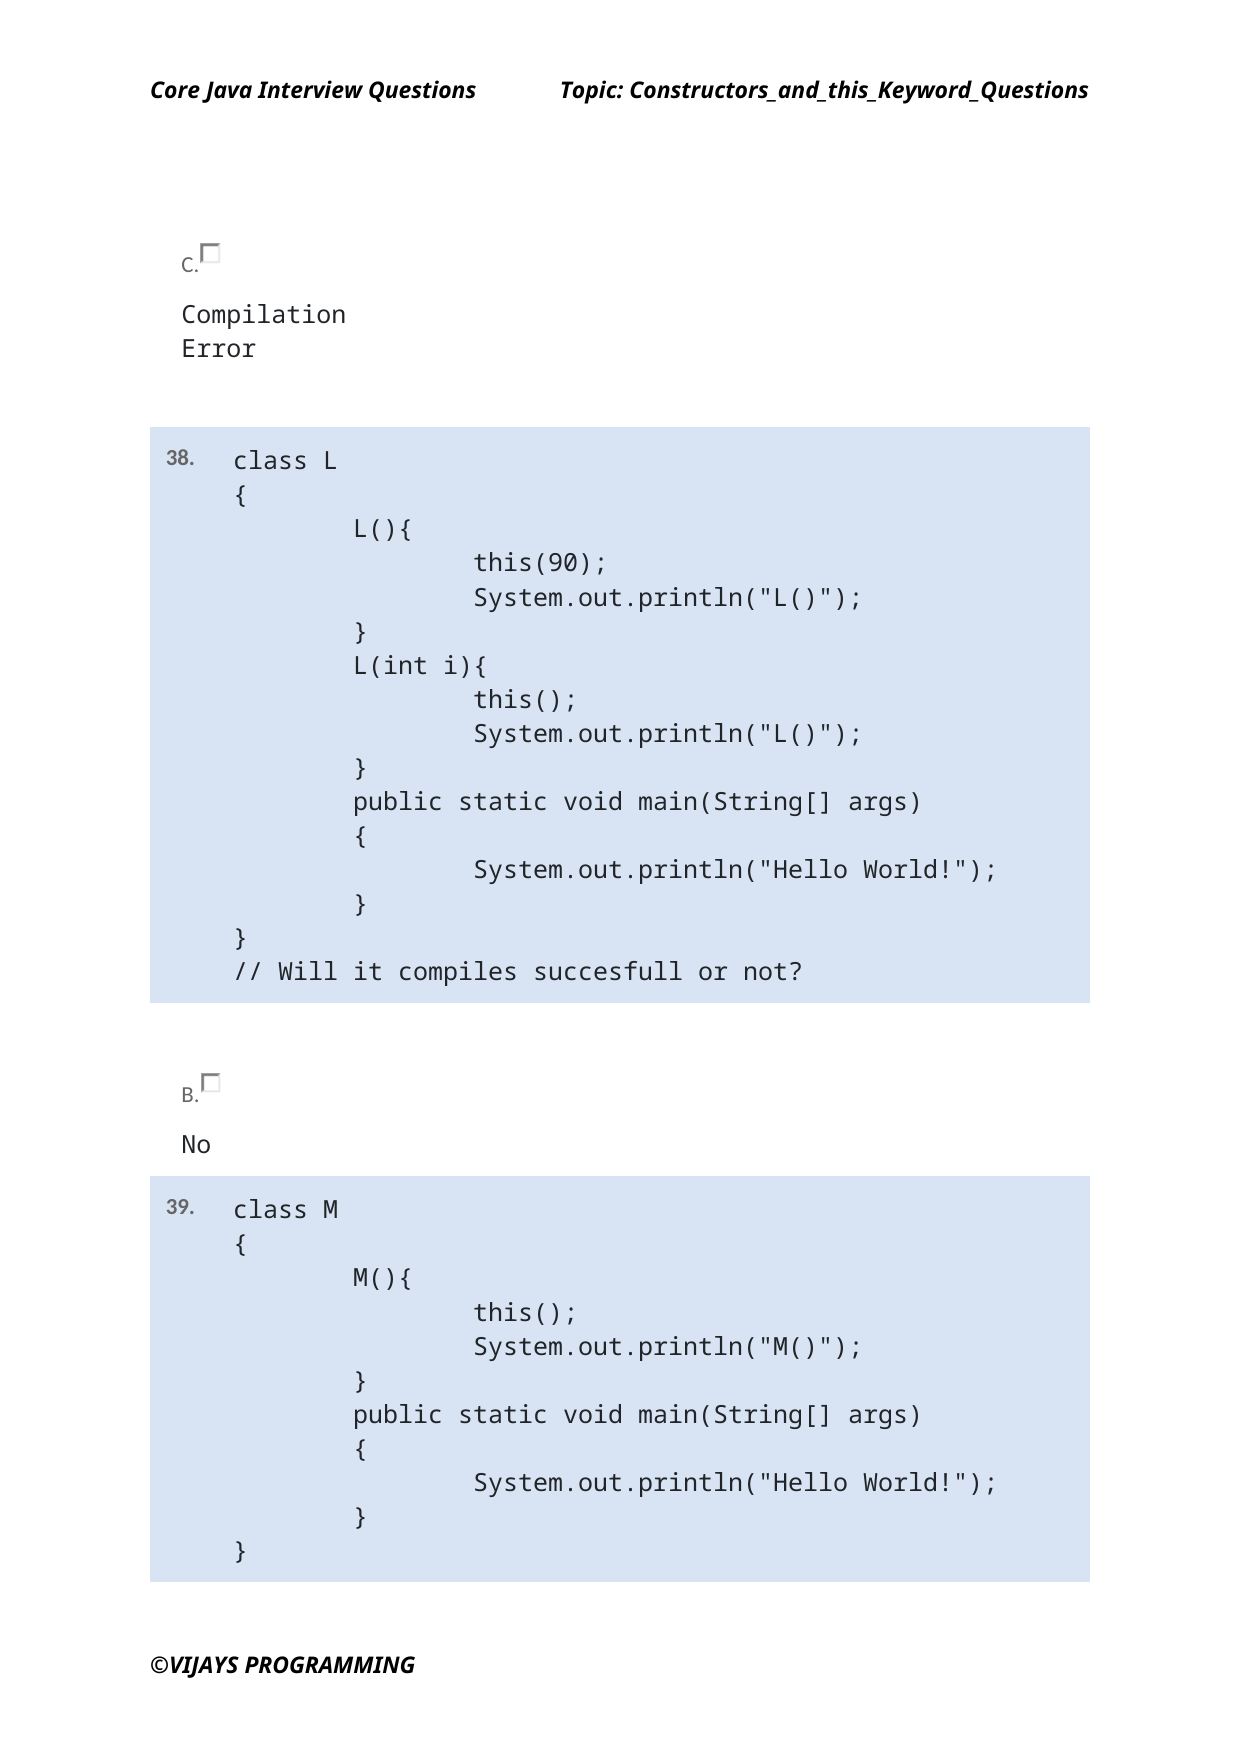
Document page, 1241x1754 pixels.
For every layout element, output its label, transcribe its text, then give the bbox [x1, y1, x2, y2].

table_cell class L { L(){ this(90); System.out.println("L()"); } L(int i){ this(); System.out.println("L()"); } public static void main(String[] args) { System.out.println("Hello World!"); } } // Will it compiles succesfull or not? [217, 427, 1090, 1003]
table_header 39. [150, 1176, 217, 1582]
table_cell 38. [150, 427, 217, 1003]
table_header C. Compilation Error [181, 236, 415, 365]
table_header B. No [181, 1066, 242, 1161]
table_cell [150, 1004, 1090, 1176]
table_header [181, 166, 346, 212]
table_header [181, 1019, 242, 1066]
table_header [181, 365, 281, 412]
table_cell [150, 150, 1090, 427]
table_header [181, 213, 346, 236]
table_header class M { M(){ this(); System.out.println("M()"); } public static void main(String[] args) { System.out.println("Hello World!"); } } [217, 1176, 1090, 1582]
